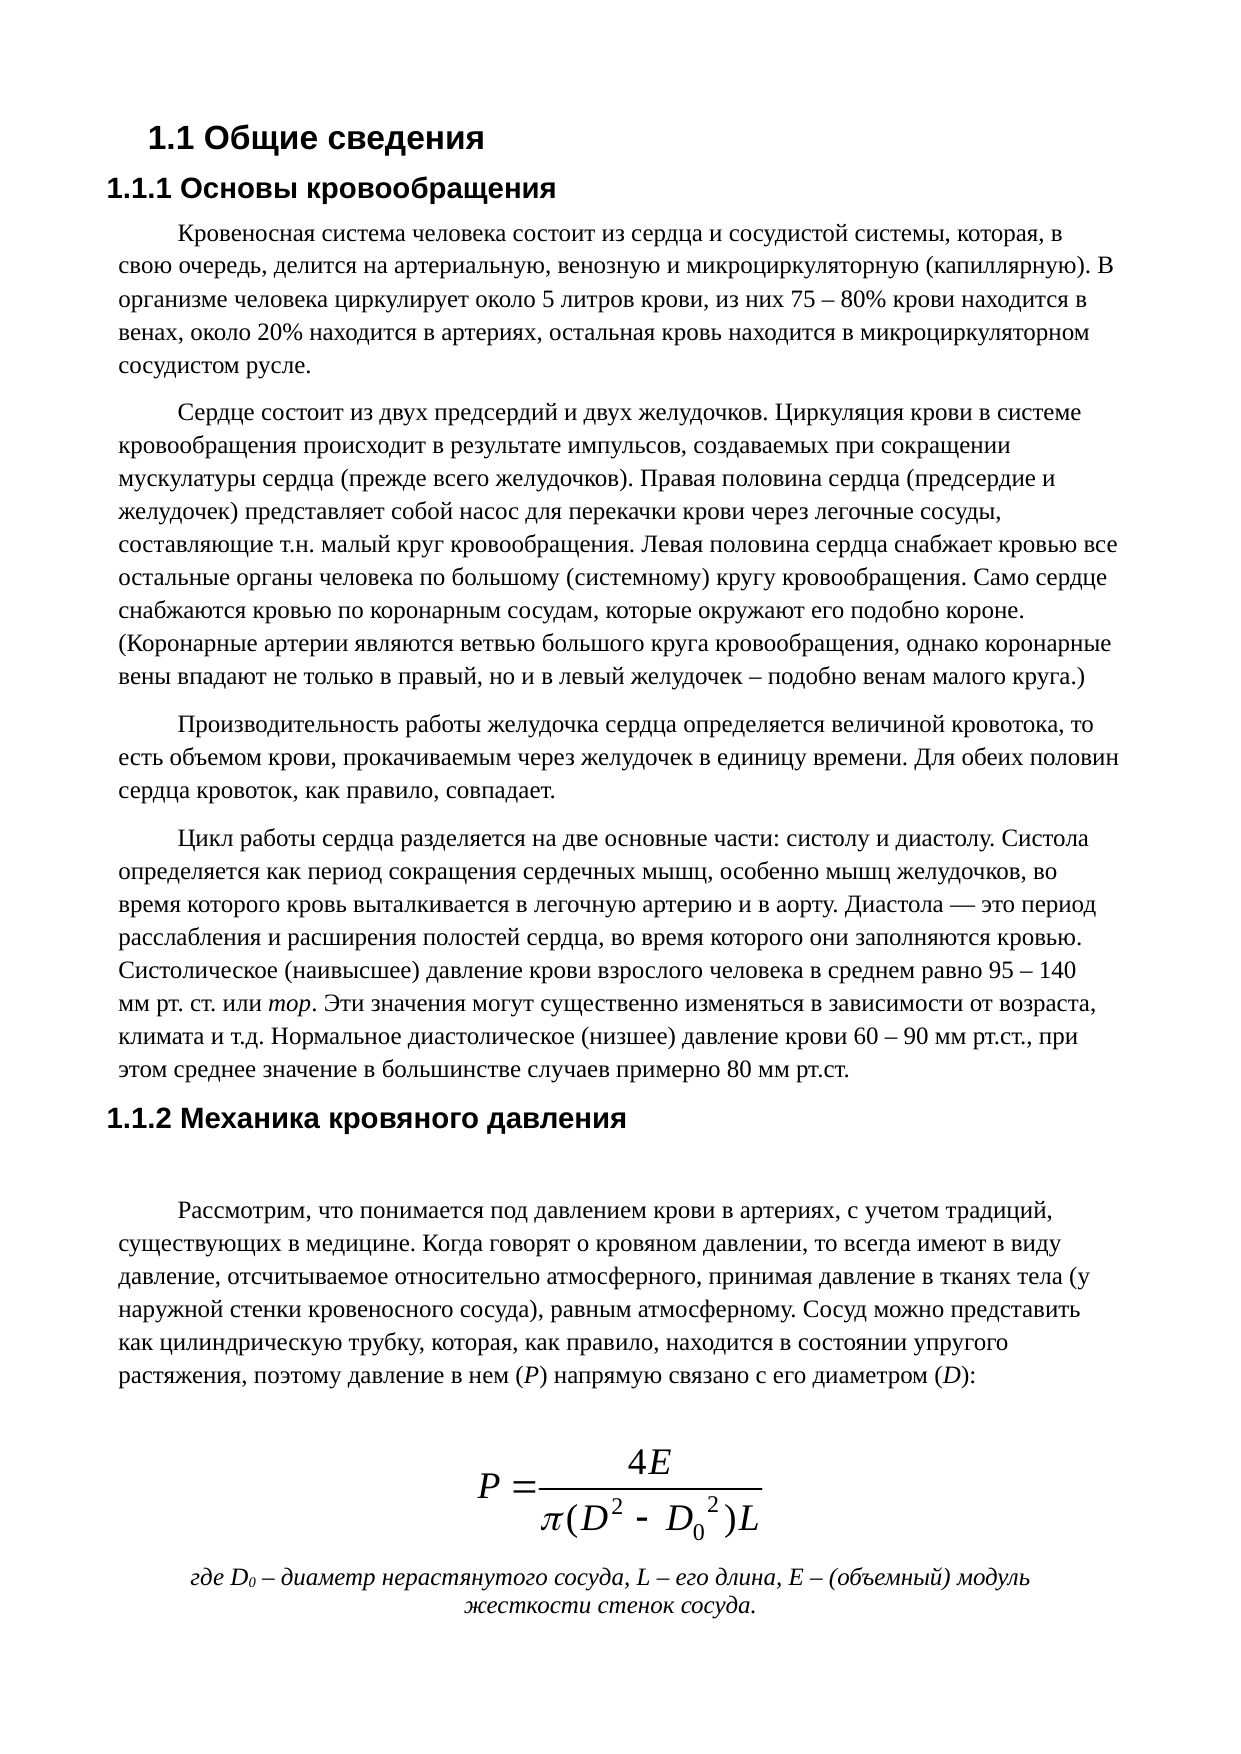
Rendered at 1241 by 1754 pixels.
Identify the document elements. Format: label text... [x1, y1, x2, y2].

text Рассмотрим, что понимается под давлением крови в артериях, с учетом традиций, существующих в медицине. Когда говорят о кровяном давлении, то всегда имеют в виду давление, отсчитываемое относительно атмосферного, принимая давление в тканях тела (у наружной стенки кровеносного сосуда), равным атмосферному. Сосуд можно представить как цилиндрическую трубку, которая, как правило, находится в состоянии упругого растяжения, поэтому давление в нем (P) напрямую связано с его диаметром (D): [118, 1195, 1122, 1389]
text Цикл работы сердца разделяется на две основные части: систолу и диастолу. Систола определяется как период сокращения сердечных мышц, особенно мышц желудочков, во время которого кровь выталкивается в легочную артерию и в аорту. Диастола — это период расслабления и расширения полостей сердца, во время которого они заполняются кровью. Систолическое (наивысшее) давление крови взрослого человека в среднем равно 95 – 140 мм рт. ст. или тор. Эти значения могут существенно изменяться в зависимости от возраста, климата и т.д. Нормальное диастолическое (низшее) давление крови 60 – 90 мм рт.ст., при этом среднее значение в большинстве случаев примерно 80 мм рт.ст. [118, 823, 1122, 1083]
text где D0 – диаметр нерастянутого сосуда, L – его длина, E – (объемный) модуль жесткости стенок сосуда. [189, 1562, 1033, 1619]
subtitle Общие сведения [94, 118, 1122, 157]
text Кровеносная система человека состоит из сердца и сосудистой системы, которая, в свою очередь, делится на артериальную, венозную и микроциркуляторную (капиллярную). В организме человека циркулирует около 5 литров крови, из них 75 – 80% крови находится в венах, около 20% находится в артериях, остальная кровь находится в микроциркуляторном сосудистом русле. [118, 218, 1122, 378]
subtitle Основы кровообращения [106, 171, 1104, 205]
subtitle Механика кровяного давления [106, 1101, 1104, 1135]
text Производительность работы желудочка сердца определяется величиной кровотока, то есть объемом крови, прокачиваемым через желудочек в единицу времени. Для обеих половин сердца кровоток, как правило, совпадает. [118, 709, 1122, 804]
text Сердце состоит из двух предсердий и двух желудочков. Циркуляция крови в системе кровообращения происходит в результате импульсов, создаваемых при сокращении мускулатуры сердца (прежде всего желудочков). Правая половина сердца (предсердие и желудочек) представляет собой насос для перекачки крови через легочные сосуды, составляющие т.н. малый круг кровообращения. Левая половина сердца снабжает кровью все остальные органы человека по большому (системному) кругу кровообращения. Само сердце снабжаются кровью по коронарным сосудам, которые окружают его подобно короне. (Коронарные артерии являются ветвью большого круга кровообращения, однако коронарные вены впадают не только в правый, но и в левый желудочек – подобно венам малого круга.) [118, 397, 1122, 690]
